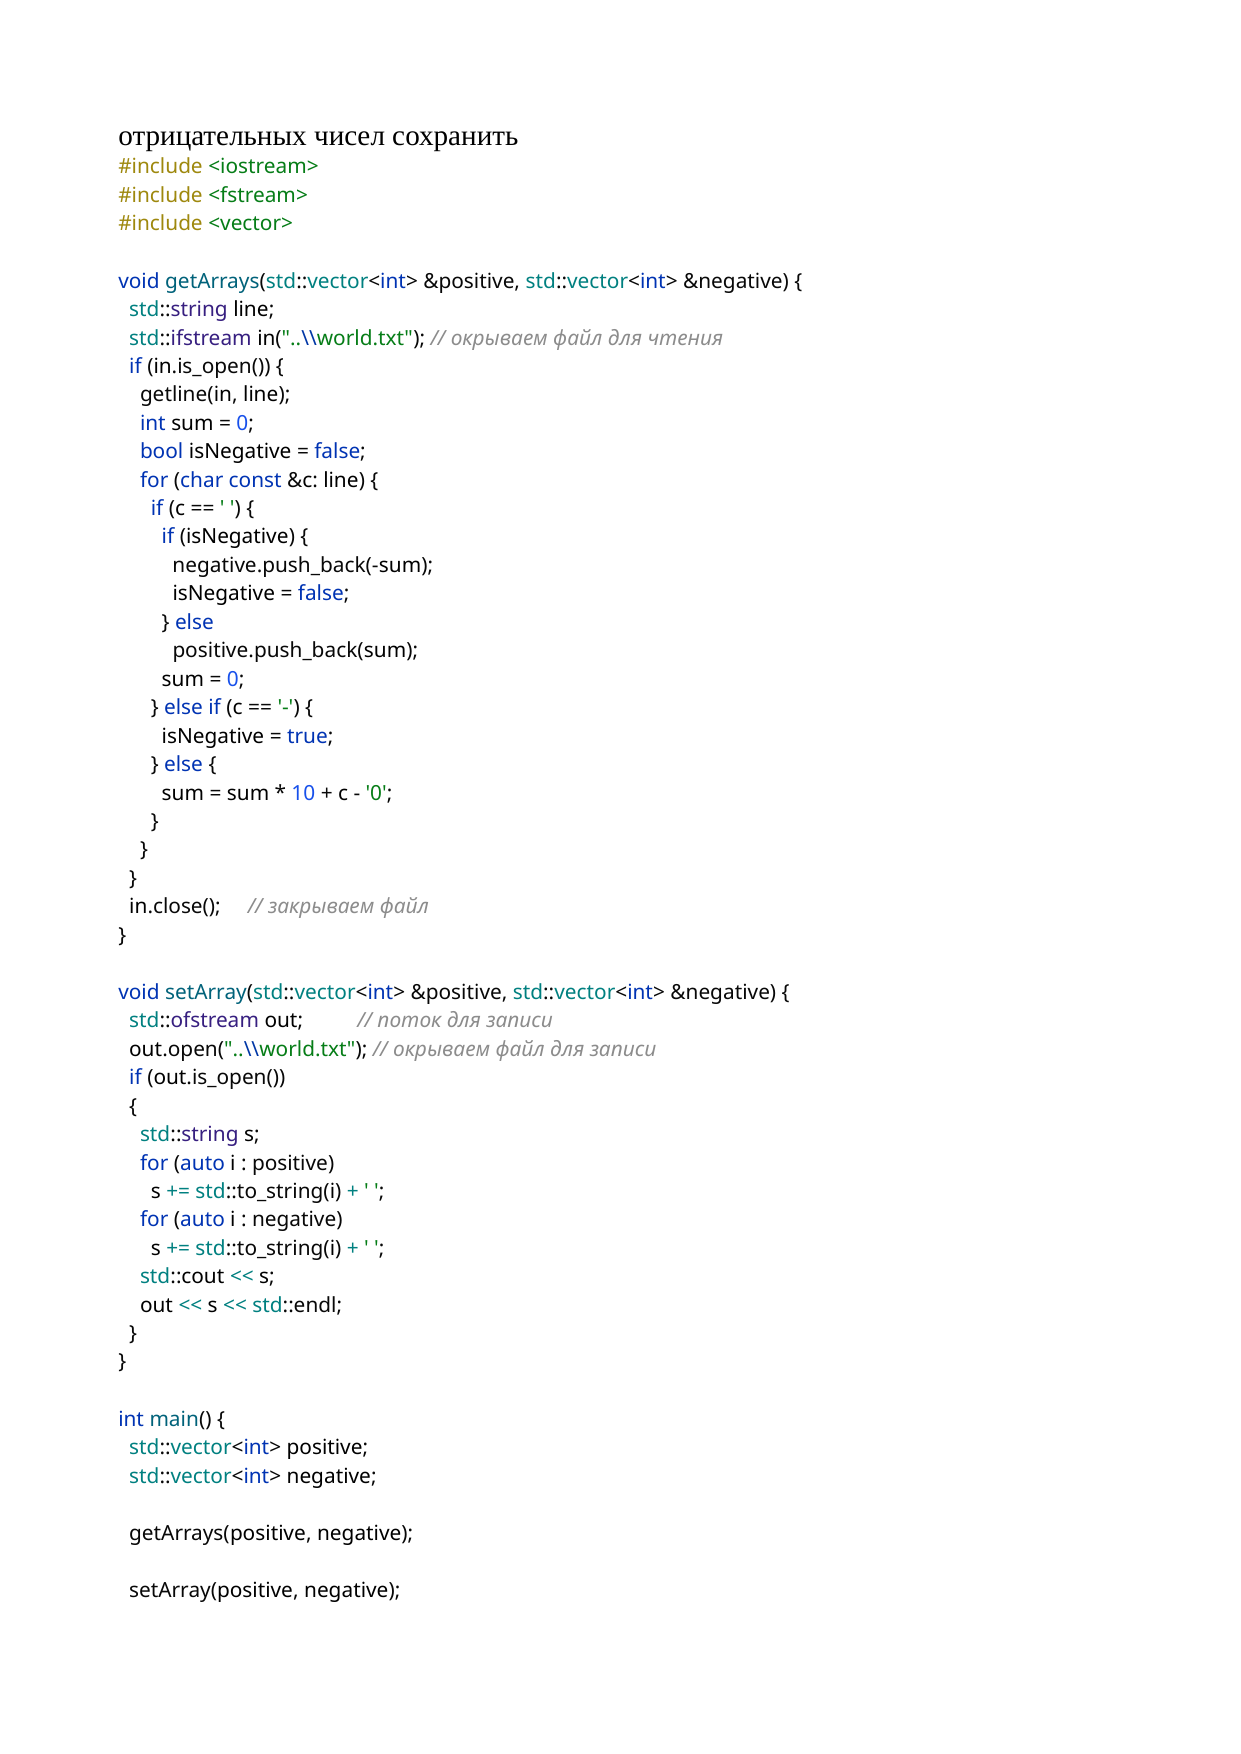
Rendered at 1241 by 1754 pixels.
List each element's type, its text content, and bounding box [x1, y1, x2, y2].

text #include <iostream> #include <fstream> #include <vector> void getArrays(std::vector<int> &positive, std::vector<int> &negative) { std::string line; std::ifstream in("..\\world.txt"); // окрываем файл для чтения if (in.is_open()) { getline(in, line); int sum = 0; bool isNegative = false; for (char const &c: line) { if (c == ' ') { if (isNegative) { negative.push_back(-sum); isNegative = false; } else positive.push_back(sum); sum = 0; } else if (c == '-') { isNegative = true; } else { sum = sum * 10 + c - '0'; } } } in.close(); // закрываем файл } void setArray(std::vector<int> &positive, std::vector<int> &negative) { std::ofstream out; // поток для записи out.open("..\\world.txt"); // окрываем файл для записи if (out.is_open()) { std::string s; for (auto i : positive) s += std::to_string(i) + ' '; for (auto i : negative) s += std::to_string(i) + ' '; std::cout << s; out << s << std::endl; } } int main() { std::vector<int> positive; std::vector<int> negative; getArrays(positive, negative); setArray(positive, negative); [118, 152, 1017, 1632]
text отрицательных чисел сохранить [118, 118, 1017, 152]
